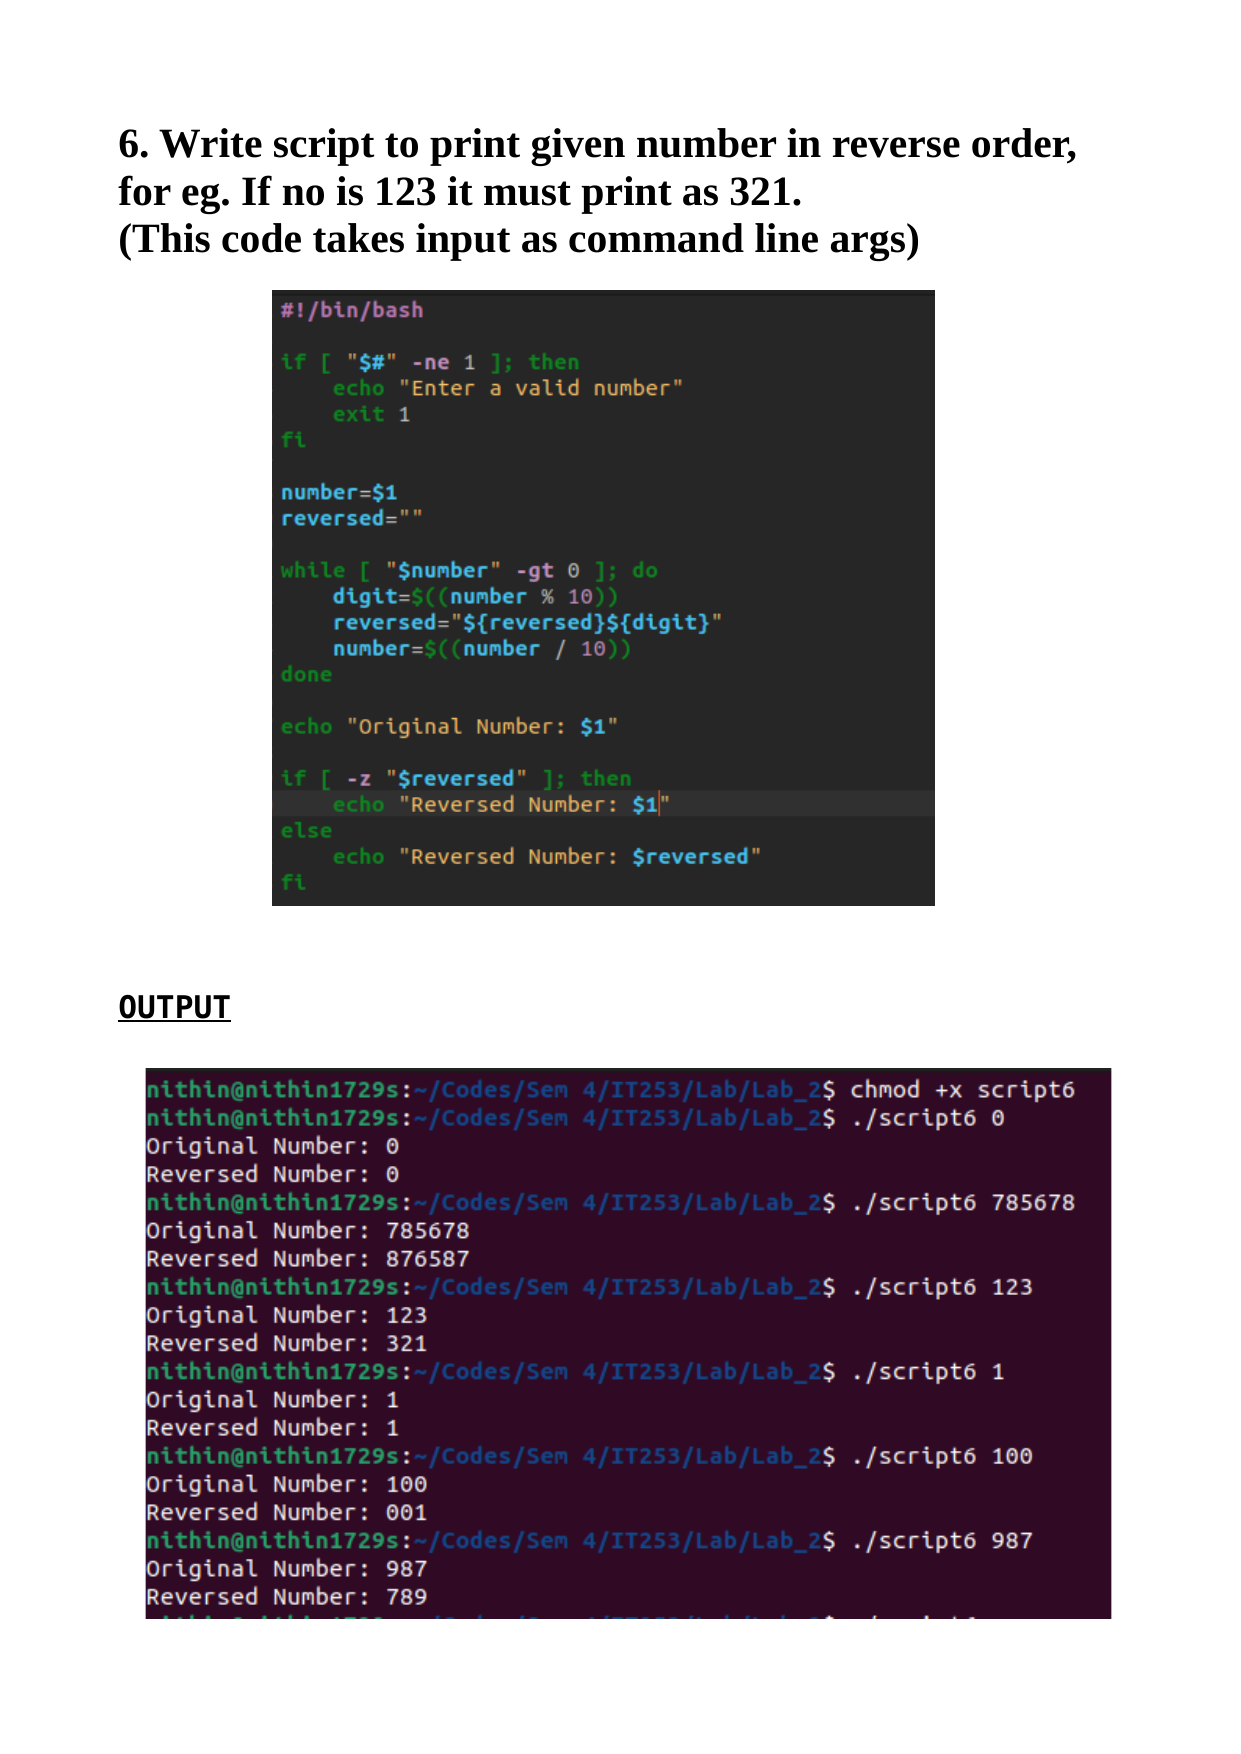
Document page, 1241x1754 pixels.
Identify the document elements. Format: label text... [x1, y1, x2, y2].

text OUTPUT [118, 989, 1122, 1025]
picture [272, 290, 935, 906]
text 6. Write script to print given number in reverse order, for eg. If no is 123 it must print as 321. [118, 118, 1122, 214]
picture [145, 1068, 1112, 1619]
text (This code takes input as command line args) [118, 214, 1122, 262]
